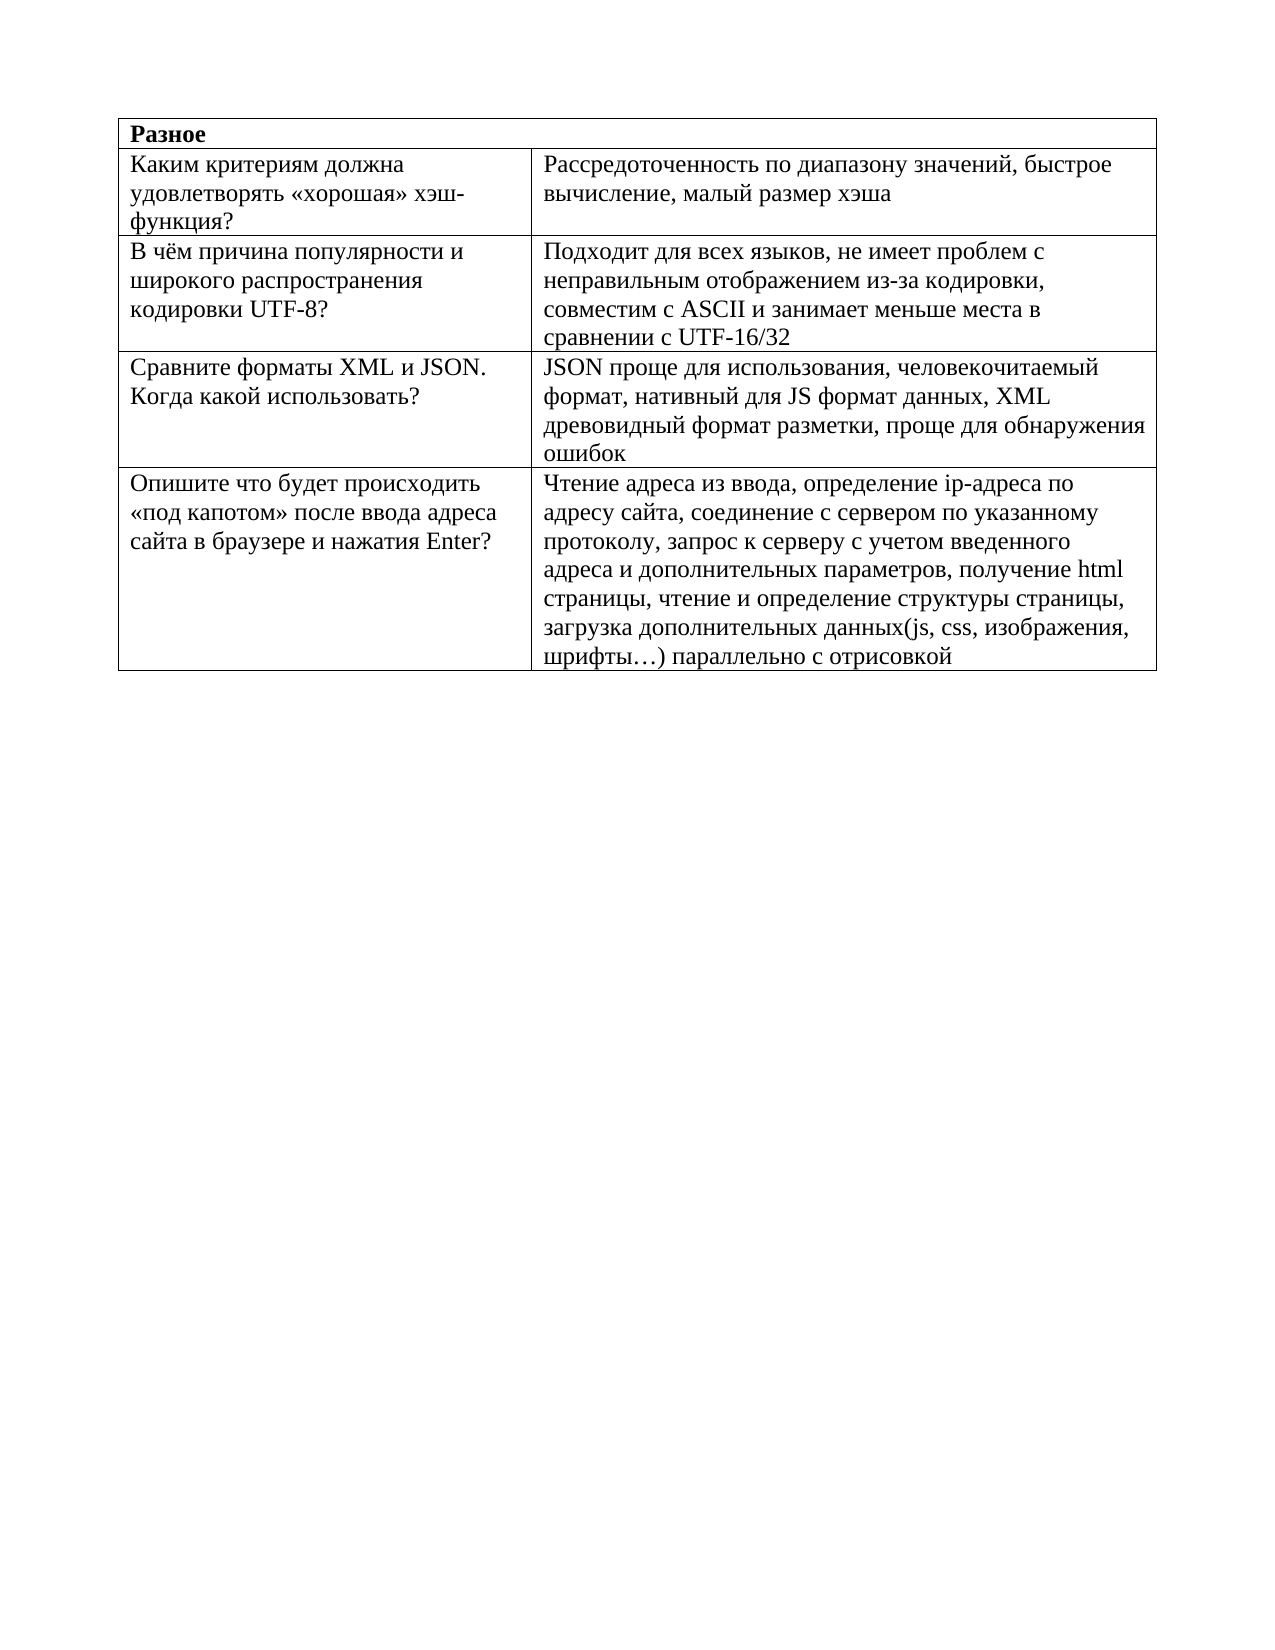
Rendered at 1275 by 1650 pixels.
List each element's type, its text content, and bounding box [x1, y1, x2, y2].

table_cell В чём причина популярности и широкого распространения кодировки UTF-8? [119, 236, 531, 351]
table_cell Подходит для всех языков, не имеет проблем с неправильным отображением из-за кодировки, совместим с ASCII и занимает меньше места в сравнении с UTF-16/32 [532, 236, 1156, 351]
table_cell Каким критериям должна удовлетворять «хорошая» хэш-функция? [119, 149, 531, 235]
table_cell Разное [119, 119, 1156, 148]
table_cell Рассредоточенность по диапазону значений, быстрое вычисление, малый размер хэша [532, 149, 1156, 235]
table_cell Чтение адреса из ввода, определение ip-адреса по адресу сайта, соединение с сервером по указанному протоколу, запрос к серверу с учетом введенного адреса и дополнительных параметров, получение html страницы, чтение и определение структуры страницы, загрузка дополнительных данных(js, css, изображения, шрифты…) параллельно с отрисовкой [532, 468, 1156, 669]
table_cell Опишите что будет происходить «под капотом» после ввода адреса сайта в браузере и нажатия Enter? [119, 468, 531, 669]
table_cell JSON проще для использования, человекочитаемый формат, нативный для JS формат данных, XML древовидный формат разметки, проще для обнаружения ошибок [532, 352, 1156, 467]
table_cell Сравните форматы XML и JSON. Когда какой использовать? [119, 352, 531, 467]
